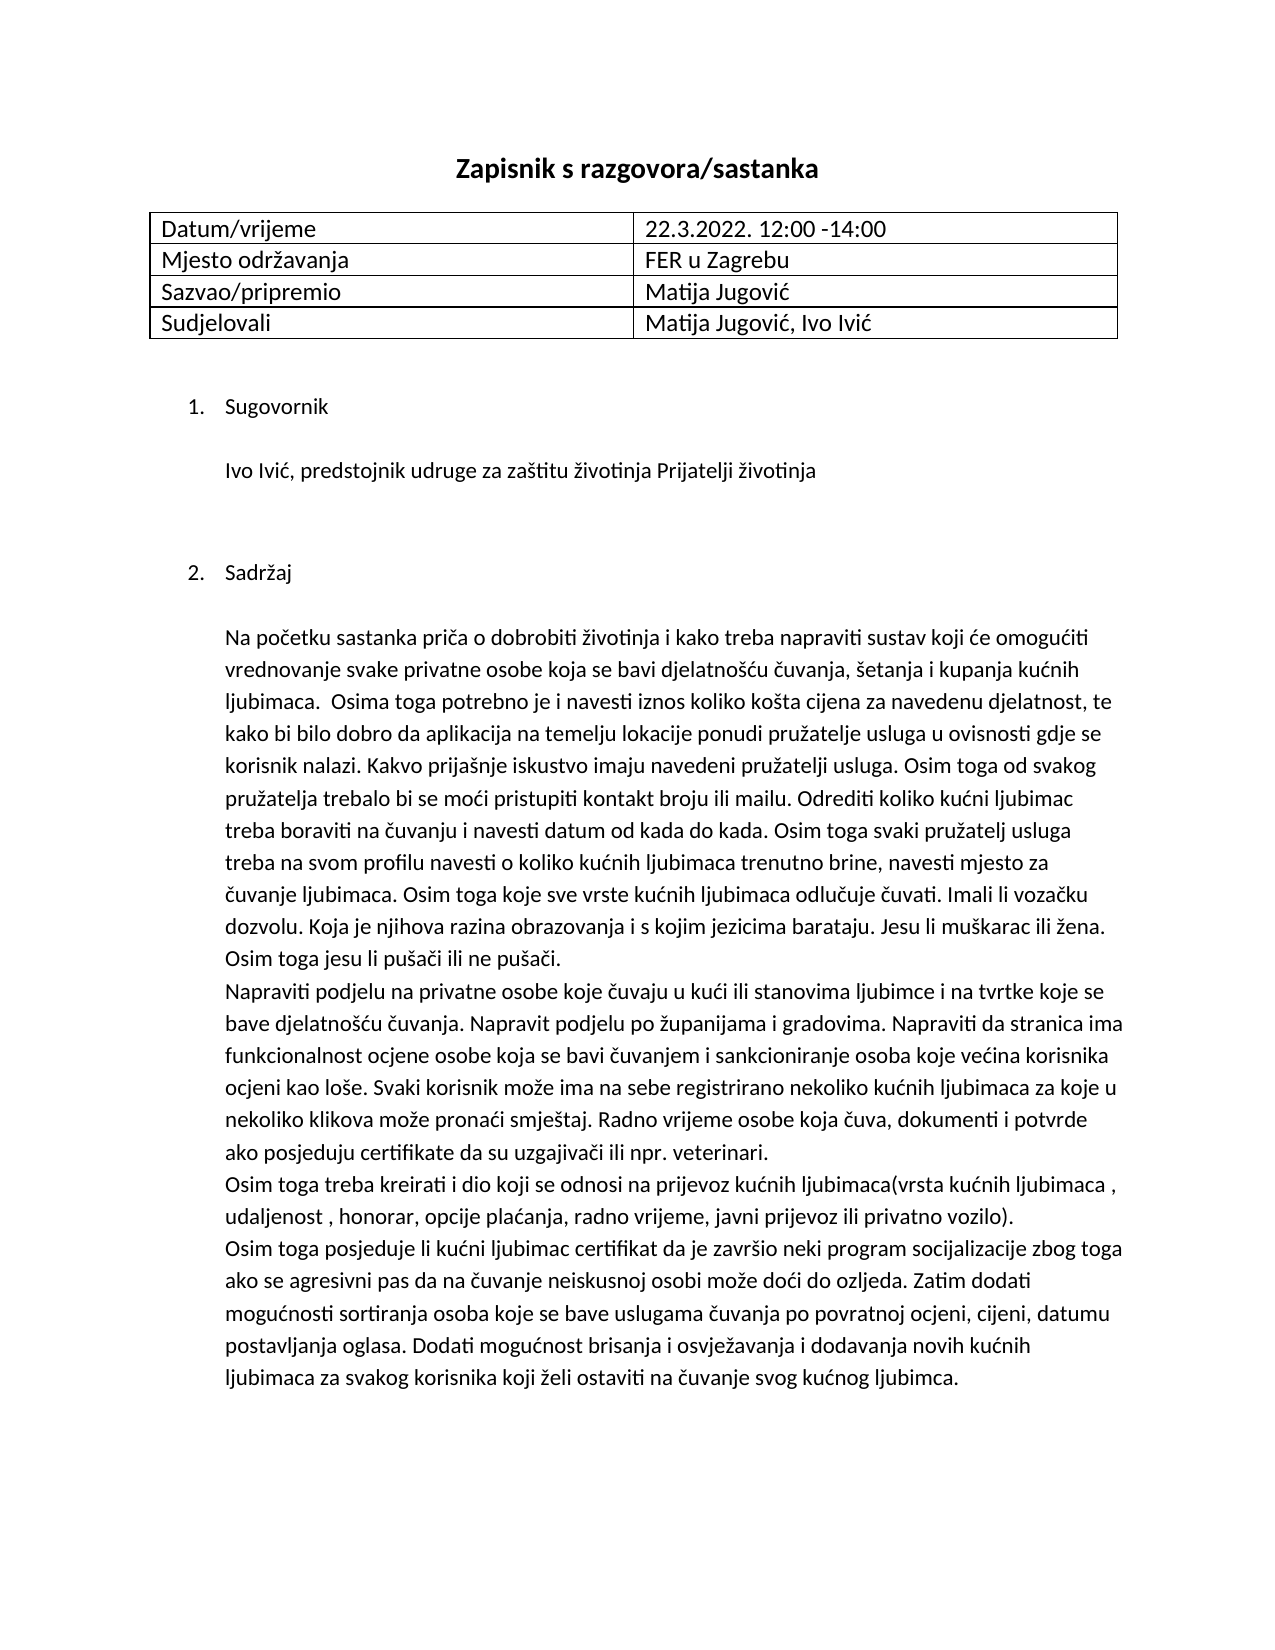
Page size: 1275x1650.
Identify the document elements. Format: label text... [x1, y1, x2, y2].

table_header 22.3.2022. 12:00 -14:00 [634, 213, 1117, 243]
table_cell Matija Jugović, Ivo Ivić [634, 308, 1117, 338]
text Na početku sastanka priča o dobrobiti životinja i kako treba napraviti sustav koji će omogućiti vrednovanje svake privatne osobe koja se bavi djelatnošću čuvanja, šetanja i kupanja kućnih ljubimaca. Osima toga potrebno je i navesti iznos koliko košta cijena za navedenu djelatnost, te kako bi bilo dobro da aplikacija na temelju lokacije ponudi pružatelje usluga u ovisnosti gdje se korisnik nalazi. Kakvo prijašnje iskustvo imaju navedeni pružatelji usluga. Osim toga od svakog pružatelja trebalo bi se moći pristupiti kontakt broju ili mailu. Odrediti koliko kućni ljubimac treba boraviti na čuvanju i navesti datum od kada do kada. Osim toga svaki pružatelj usluga treba na svom profilu navesti o koliko kućnih ljubimaca trenutno brine, navesti mjesto za čuvanje ljubimaca. Osim toga koje sve vrste kućnih ljubimaca odlučuje čuvati. Imali li vozačku dozvolu. Koja je njihova razina obrazovanja i s kojim jezicima barataju. Jesu li muškarac ili žena. Osim toga jesu li pušači ili ne pušači. [225, 623, 1125, 973]
text Zapisnik s razgovora/sastanka [150, 150, 1125, 186]
table_header Datum/vrijeme [151, 213, 633, 243]
table_cell Mjesto održavanja [151, 244, 633, 275]
text Osim toga posjeduje li kućni ljubimac certifikat da je završio neki program socijalizacije zbog toga ako se agresivni pas da na čuvanje neiskusnoj osobi može doći do ozljeda. Zatim dodati mogućnosti sortiranja osoba koje se bave uslugama čuvanja po povratnoj ocjeni, cijeni, datumu postavljanja oglasa. Dodati mogućnost brisanja i osvježavanja i dodavanja novih kućnih ljubimaca za svakog korisnika koji želi ostaviti na čuvanje svog kućnog ljubimca. [225, 1234, 1125, 1391]
table_cell Matija Jugović [634, 276, 1117, 306]
text Ivo Ivić, predstojnik udruge za zaštitu životinja Prijatelji životinja [225, 456, 1125, 484]
text Napraviti podjelu na privatne osobe koje čuvaju u kući ili stanovima ljubimce i na tvrtke koje se bave djelatnošću čuvanja. Napravit podjelu po županijama i gradovima. Napraviti da stranica ima funkcionalnost ocjene osobe koja se bavi čuvanjem i sankcioniranje osoba koje većina korisnika ocjeni kao loše. Svaki korisnik može ima na sebe registrirano nekoliko kućnih ljubimaca za koje u nekoliko klikova može pronaći smještaj. Radno vrijeme osobe koja čuva, dokumenti i potvrde ako posjeduju certifikate da su uzgajivači ili npr. veterinari. [225, 977, 1125, 1166]
list Sugovornik [187, 392, 1125, 420]
table_cell Sazvao/pripremio [151, 276, 633, 306]
text Osim toga treba kreirati i dio koji se odnosi na prijevoz kućnih ljubimaca(vrsta kućnih ljubimaca , udaljenost , honorar, opcije plaćanja, radno vrijeme, javni prijevoz ili privatno vozilo). [225, 1170, 1125, 1230]
table_cell FER u Zagrebu [634, 244, 1117, 275]
table_cell Sudjelovali [151, 308, 633, 338]
list Sadržaj [187, 558, 1125, 586]
